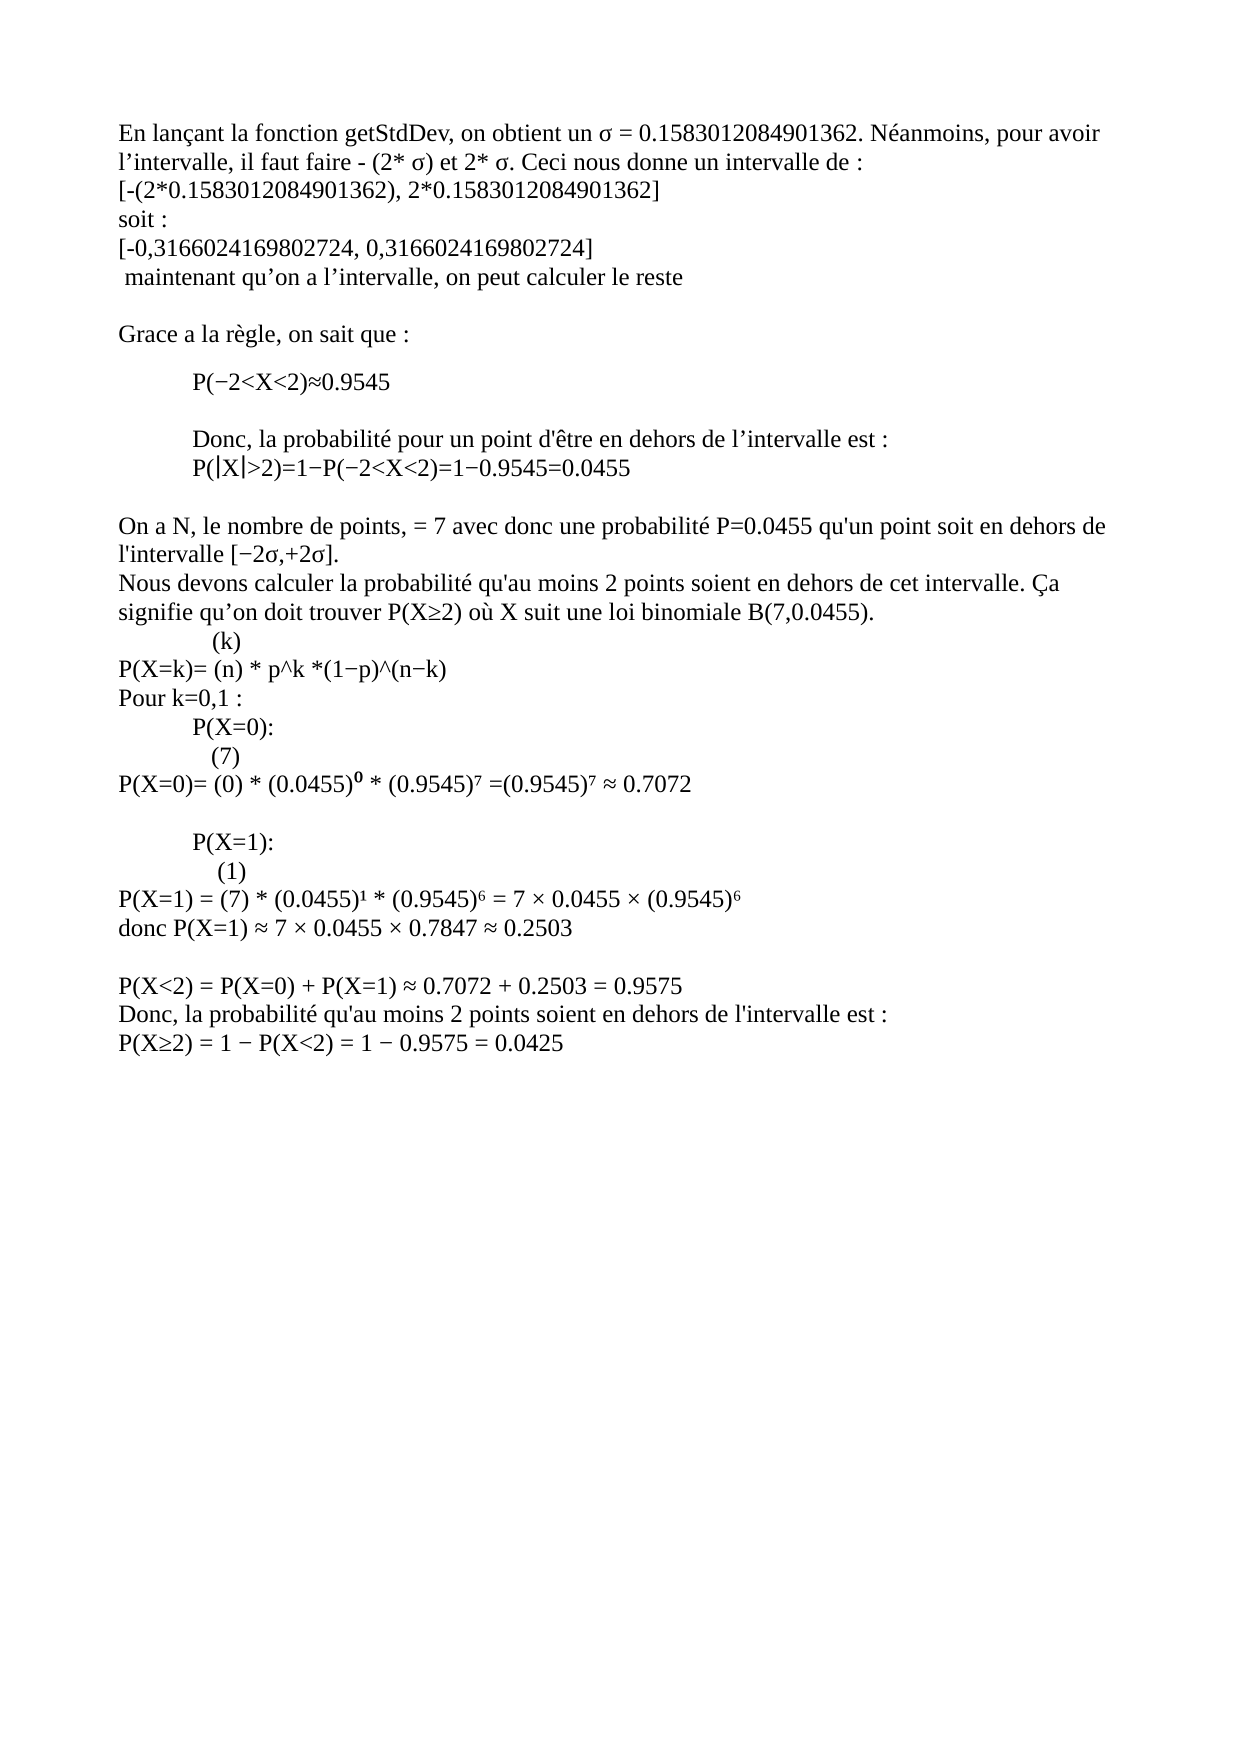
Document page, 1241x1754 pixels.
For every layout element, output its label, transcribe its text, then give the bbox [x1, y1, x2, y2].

text P(X=0)= (0​) * (0.0455)⁰ * (0.9545)⁷ =(0.9545)⁷ ≈ 0.7072 [118, 769, 1122, 798]
list P(−2<X<2)≈0.9545 [162, 367, 1122, 396]
list Donc, la probabilité pour un point d'être en dehors de l’intervalle est : [162, 424, 1122, 453]
text Nous devons calculer la probabilité qu'au moins 2 points soient en dehors de cet intervalle. Ça signifie qu’on doit trouver P(X≥2) où X suit une loi binomiale B(7,0.0455). [118, 568, 1122, 626]
text En lançant la fonction getStdDev, on obtient un σ = 0.1583012084901362. Néanmoins, pour avoir l’intervalle, il faut faire - (2* σ) et 2* σ. Ceci nous donne un intervalle de : [118, 118, 1122, 176]
text P(X=k)= (n​) * p^k *(1−p)^(n−k) [118, 654, 1122, 683]
list P(∣X∣>2)=1−P(−2<X<2)=1−0.9545=0.0455 [162, 453, 1122, 482]
text On a N, le nombre de points, = 7 avec donc une probabilité P=0.0455 qu'un point soit en dehors de l'intervalle [−2σ,+2σ]. [118, 511, 1122, 568]
text maintenant qu’on a l’intervalle, on peut calculer le reste [118, 262, 1122, 291]
text (1) [118, 856, 1122, 884]
text P(X=1) = (7​) * (0.0455)¹ * (0.9545)⁶ = 7 × 0.0455 × (0.9545)⁶ [118, 884, 1122, 913]
text (7) [118, 741, 1122, 769]
text Donc, la probabilité qu'au moins 2 points soient en dehors de l'intervalle est : [118, 999, 1122, 1028]
text [-0,3166024169802724, 0,3166024169802724] [118, 233, 1122, 262]
text (k) [118, 626, 1122, 654]
text Grace a la règle, on sait que : [118, 319, 1122, 348]
text [-(2*0.1583012084901362), 2*0.1583012084901362] [118, 176, 1122, 204]
text P(X=0): [118, 712, 1122, 741]
text P(X<2) = P(X=0) + P(X=1) ≈ 0.7072 + 0.2503 = 0.9575 [118, 971, 1122, 999]
text donc P(X=1) ≈ 7 × 0.0455 × 0.7847 ≈ 0.2503 [118, 913, 1122, 942]
text P(X=1): [118, 827, 1122, 856]
text soit : [118, 204, 1122, 233]
text Pour k=0,1 : [118, 683, 1122, 712]
text P(X≥2) = 1 − P(X<2) = 1 − 0.9575 = 0.0425 [118, 1028, 1122, 1057]
